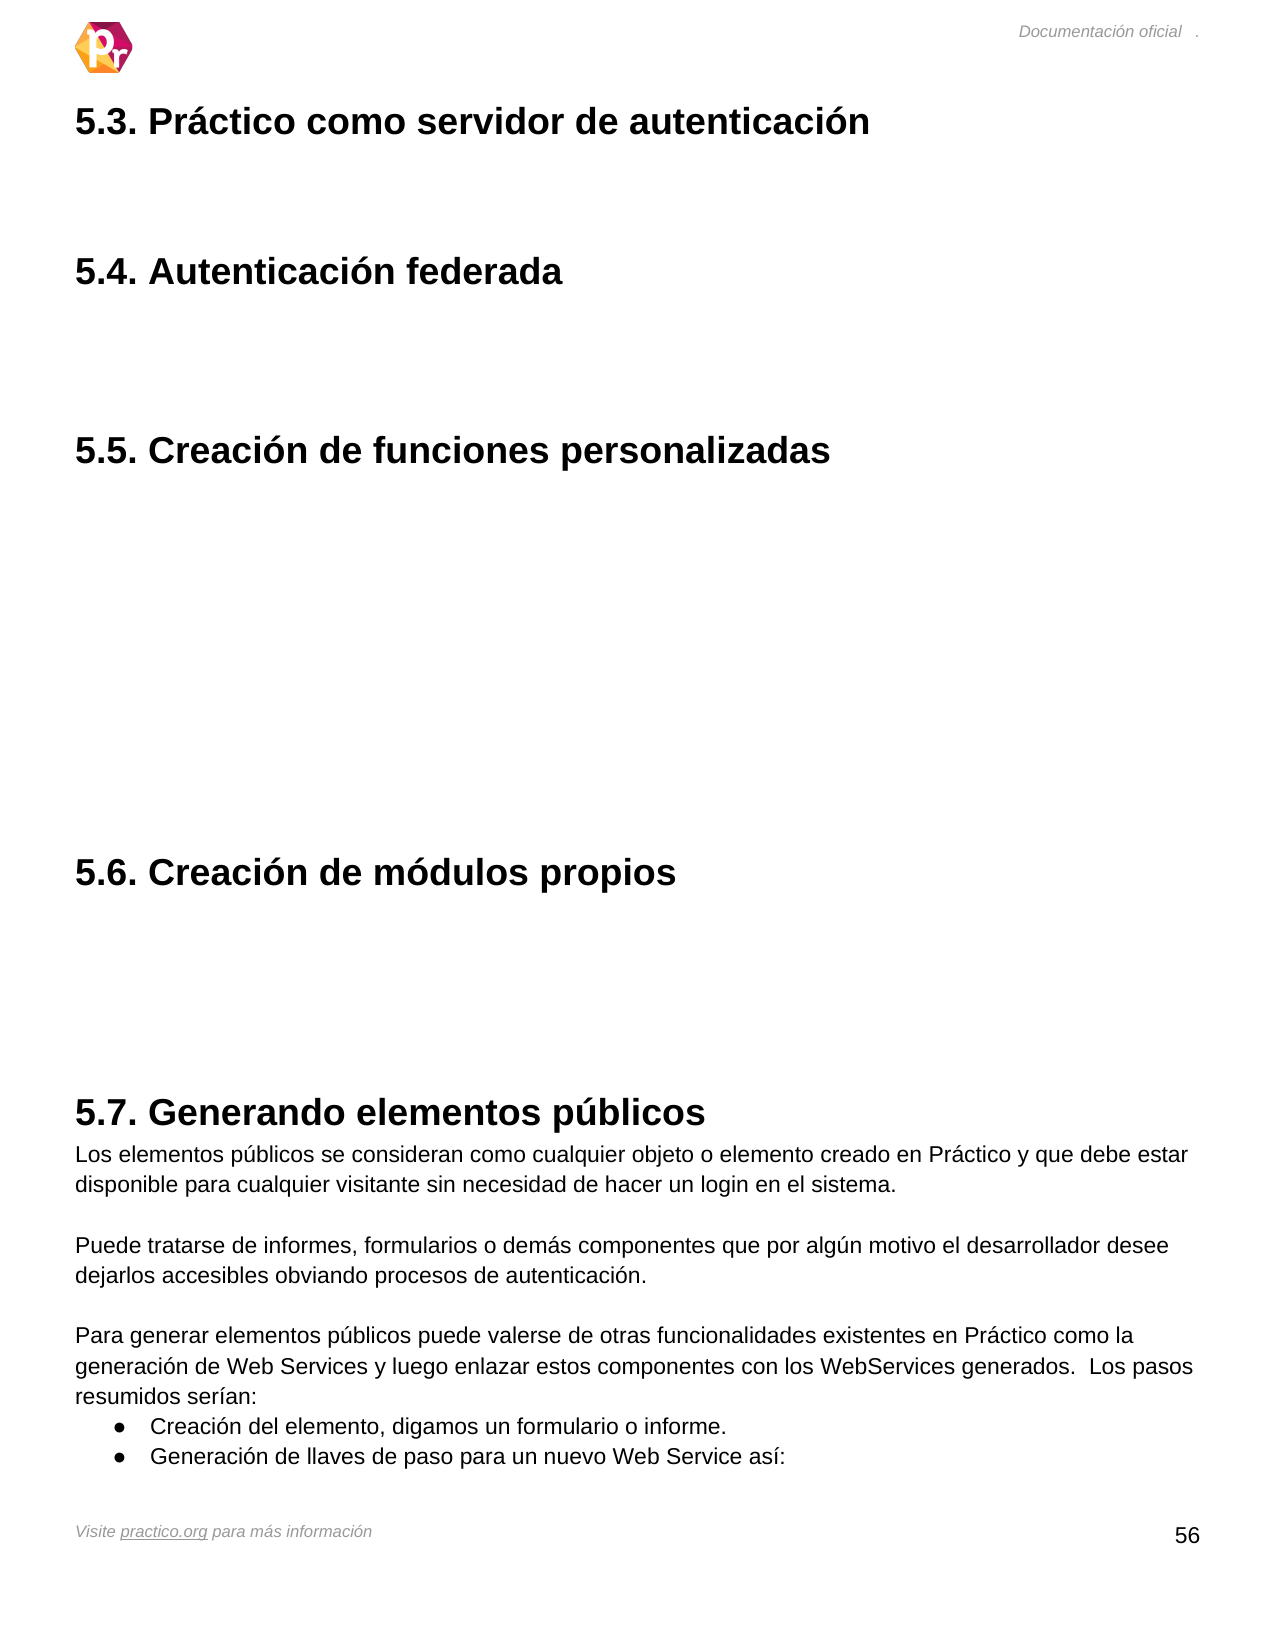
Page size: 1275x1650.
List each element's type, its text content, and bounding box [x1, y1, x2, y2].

list Creación del elemento, digamos un formulario o informe. [112, 1413, 1200, 1439]
text Los elementos públicos se consideran como cualquier objeto o elemento creado en Práctico y que debe estar disponible para cualquier visitante sin necesidad de hacer un login en el sistema. [75, 1141, 1200, 1198]
list Generación de llaves de paso para un nuevo Web Service así: [112, 1443, 1200, 1469]
subtitle 5.4. Autenticación federada [75, 249, 1200, 292]
subtitle 5.3. Práctico como servidor de autenticación [75, 99, 1200, 143]
text Puede tratarse de informes, formularios o demás componentes que por algún motivo el desarrollador desee dejarlos accesibles obviando procesos de autenticación. [75, 1232, 1200, 1288]
subtitle 5.5. Creación de funciones personalizadas [75, 428, 1200, 472]
picture [75, 22, 133, 73]
text Para generar elementos públicos puede valerse de otras funcionalidades existentes en Práctico como la generación de Web Services y luego enlazar estos componentes con los WebServices generados. Los pasos resumidos serían: [75, 1322, 1200, 1409]
subtitle 5.7. Generando elementos públicos [75, 1090, 1200, 1133]
subtitle 5.6. Creación de módulos propios [75, 850, 1200, 893]
